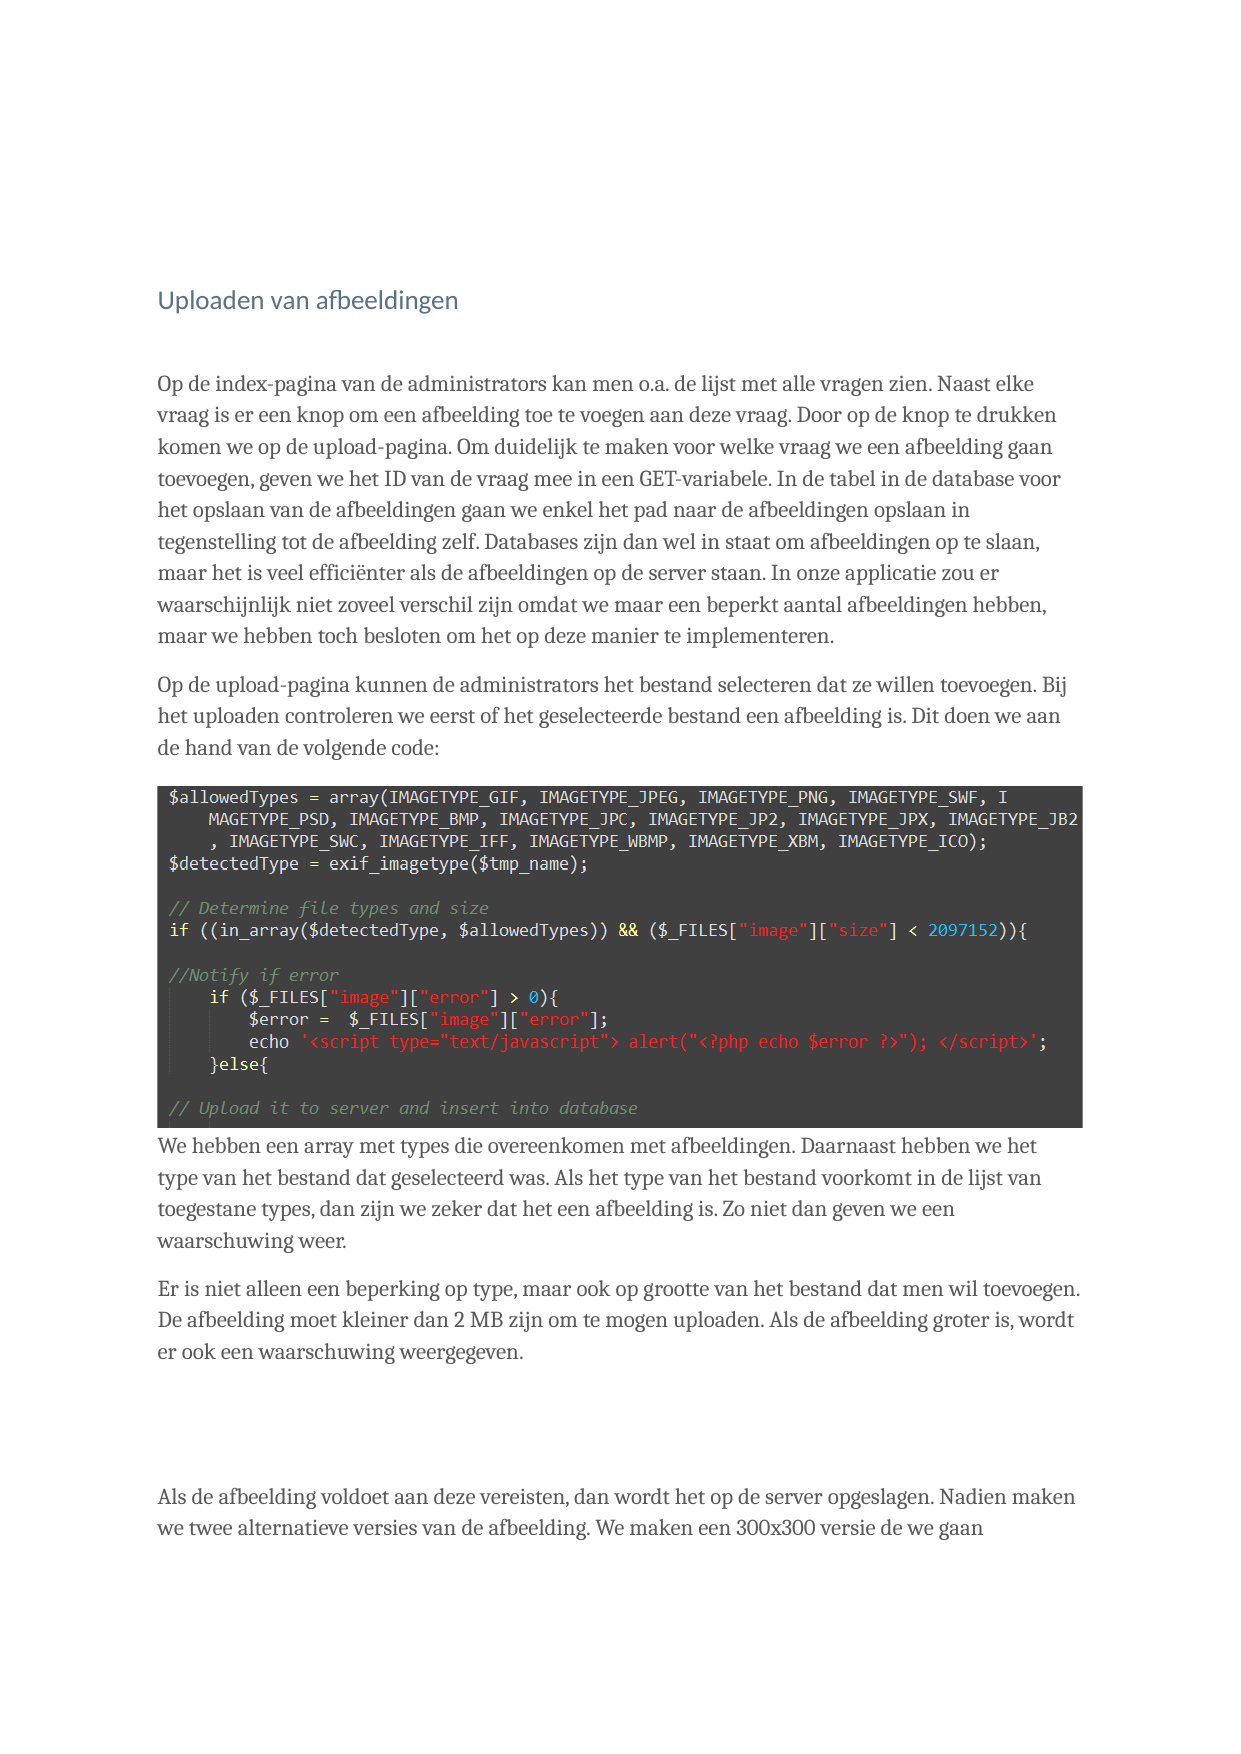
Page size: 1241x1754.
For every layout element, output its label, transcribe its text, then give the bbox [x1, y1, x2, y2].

subtitle Uploaden van afbeeldingen [157, 283, 1083, 316]
text Als de afbeelding voldoet aan deze vereisten, dan wordt het op de server opgeslagen. Nadien maken we twee alternatieve versies van de afbeelding. We maken een 300x300 versie de we gaan [157, 1483, 1083, 1541]
text Op de index-pagina van de administrators kan men o.a. de lijst met alle vragen zien. Naast elke vraag is er een knop om een afbeelding toe te voegen aan deze vraag. Door op de knop te drukken komen we op de upload-pagina. Om duidelijk te maken voor welke vraag we een afbeelding gaan toevoegen, geven we het ID van de vraag mee in een GET-variabele. In de tabel in de database voor het opslaan van de afbeeldingen gaan we enkel het pad naar de afbeeldingen opslaan in tegenstelling tot de afbeelding zelf. Databases zijn dan wel in staat om afbeeldingen op te slaan, maar het is veel efficiënter als de afbeeldingen op de server staan. In onze applicatie zou er waarschijnlijk niet zoveel verschil zijn omdat we maar een beperkt aantal afbeeldingen hebben, maar we hebben toch besloten om het op deze manier te implementeren. [157, 371, 1083, 649]
picture [157, 786, 1083, 1128]
text Er is niet alleen een beperking op type, maar ook op grootte van het bestand dat men wil toevoegen. De afbeelding moet kleiner dan 2 MB zijn om te mogen uploaden. Als de afbeelding groter is, wordt er ook een waarschuwing weergegeven. [157, 1276, 1083, 1365]
text Op de upload-pagina kunnen de administrators het bestand selecteren dat ze willen toevoegen. Bij het uploaden controleren we eerst of het geselecteerde bestand een afbeelding is. Dit doen we aan de hand van de volgende code: [157, 671, 1083, 761]
text We hebben een array met types die overeenkomen met afbeeldingen. Daarnaast hebben we het type van het bestand dat geselecteerd was. Als het type van het bestand voorkomt in de lijst van toegestane types, dan zijn we zeker dat het een afbeelding is. Zo niet dan geven we een waarschuwing weer. [157, 1128, 1083, 1254]
